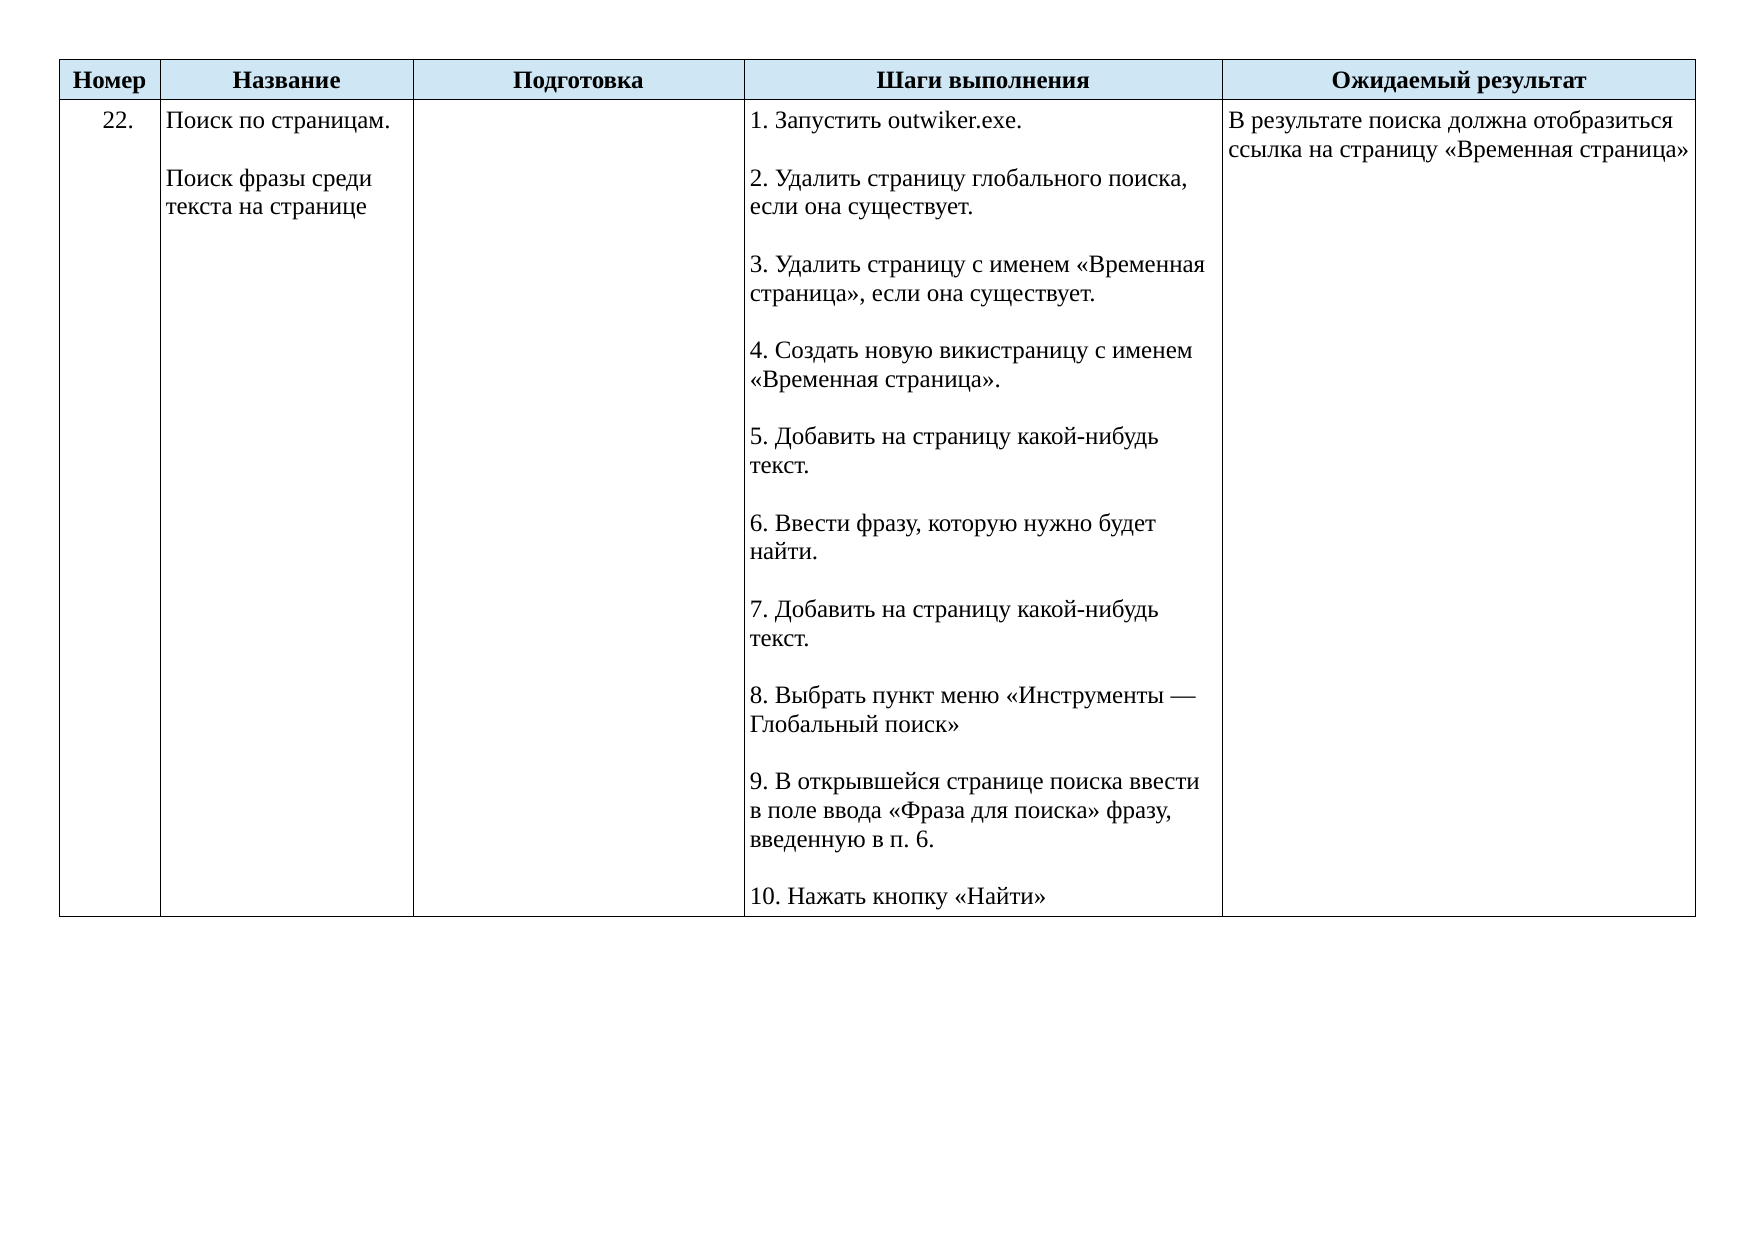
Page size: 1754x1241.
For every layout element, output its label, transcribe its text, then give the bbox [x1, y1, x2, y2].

table_header Номер [60, 60, 160, 99]
table_cell 1. Запустить outwiker.exe. 2. Удалить страницу глобального поиска, если она существует. 3. Удалить страницу с именем «Временная страница», если она существует. 4. Создать новую викистраницу с именем «Временная страница». 5. Добавить на страницу какой-нибудь текст. 6. Ввести фразу, которую нужно будет найти. 7. Добавить на страницу какой-нибудь текст. 8. Выбрать пункт меню «Инструменты — Глобальный поиск» 9. В открывшейся странице поиска ввести в поле ввода «Фраза для поиска» фразу, введенную в п. 6. 10. Нажать кнопку «Найти» [745, 100, 1222, 916]
table_cell В результате поиска должна отобразиться ссылка на страницу «Временная страница» [1223, 100, 1695, 916]
table_cell [60, 100, 160, 916]
table_cell [414, 100, 744, 916]
table_header Шаги выполнения [745, 60, 1222, 99]
table_cell Поиск по страницам. Поиск фразы среди текста на странице [161, 100, 413, 916]
table_header Подготовка [414, 60, 744, 99]
table_header Название [161, 60, 413, 99]
table_header Ожидаемый результат [1223, 60, 1695, 99]
